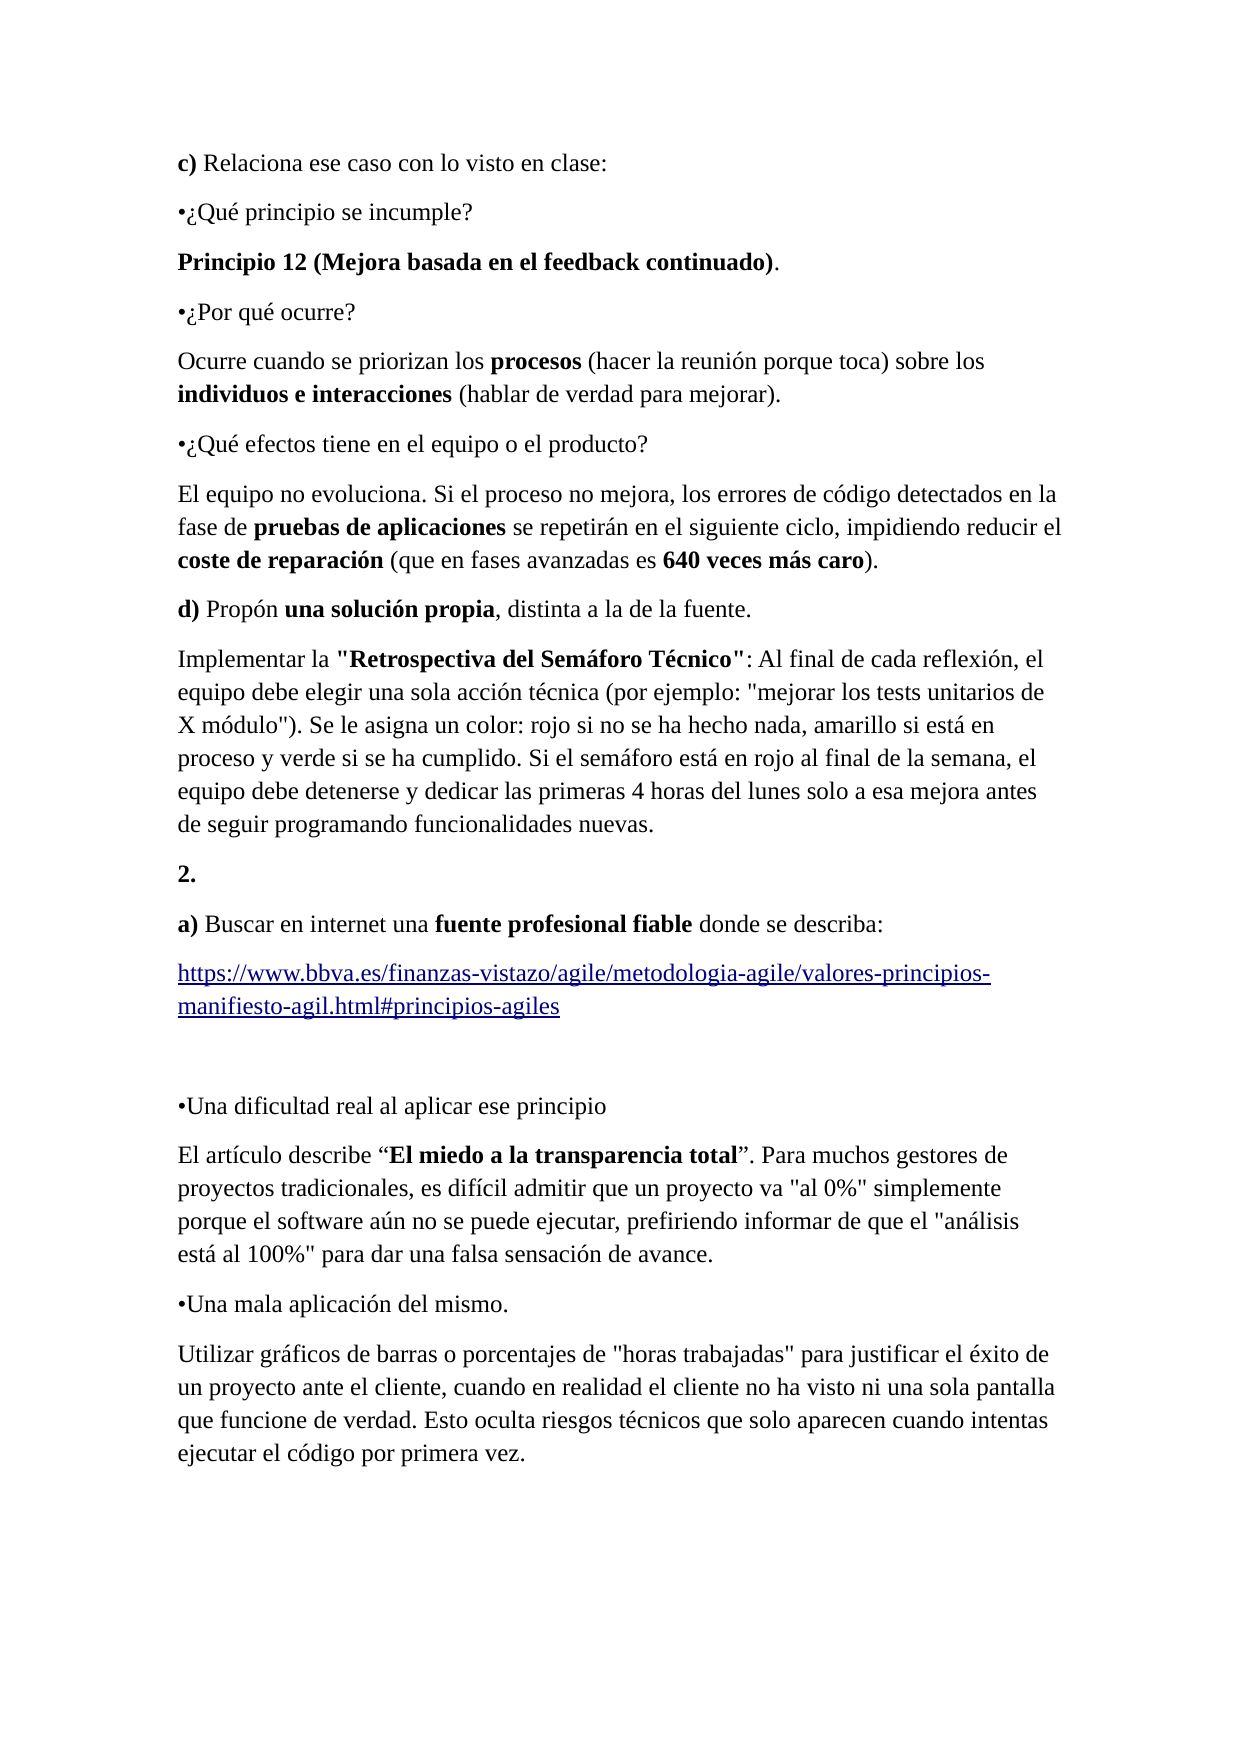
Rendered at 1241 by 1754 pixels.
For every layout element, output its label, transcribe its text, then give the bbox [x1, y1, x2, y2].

text •¿Por qué ocurre? [177, 297, 1063, 325]
text El artículo describe “El miedo a la transparencia total”. Para muchos gestores de proyectos tradicionales, es difícil admitir que un proyecto va "al 0%" simplemente porque el software aún no se puede ejecutar, prefiriendo informar de que el "análisis está al 100%" para dar una falsa sensación de avance. [177, 1140, 1063, 1268]
text Principio 12 (Mejora basada en el feedback continuado). [177, 247, 1063, 276]
text •Una mala aplicación del mismo. [177, 1289, 1063, 1318]
text •¿Qué principio se incumple? [177, 197, 1063, 226]
text a) Buscar en internet una fuente profesional fiable donde se describa: [177, 909, 1063, 937]
text Implementar la "Retrospectiva del Semáforo Técnico": Al final de cada reflexión, el equipo debe elegir una sola acción técnica (por ejemplo: "mejorar los tests unitarios de X módulo"). Se le asigna un color: rojo si no se ha hecho nada, amarillo si está en proceso y verde si se ha cumplido. Si el semáforo está en rojo al final de la semana, el equipo debe detenerse y dedicar las primeras 4 horas del lunes solo a esa mejora antes de seguir programando funcionalidades nuevas. [177, 644, 1063, 838]
text •Una dificultad real al aplicar ese principio [177, 1091, 1063, 1119]
text c) Relaciona ese caso con lo visto en clase: [177, 148, 1063, 176]
text Utilizar gráficos de barras o porcentajes de "horas trabajadas" para justificar el éxito de un proyecto ante el cliente, cuando en realidad el cliente no ha visto ni una sola pantalla que funcione de verdad. Esto oculta riesgos técnicos que solo aparecen cuando intentas ejecutar el código por primera vez. [177, 1339, 1063, 1467]
text Ocurre cuando se priorizan los procesos (hacer la reunión porque toca) sobre los individuos e interacciones (hablar de verdad para mejorar). [177, 346, 1063, 408]
text El equipo no evoluciona. Si el proceso no mejora, los errores de código detectados en la fase de pruebas de aplicaciones se repetirán en el siguiente ciclo, impidiendo reducir el coste de reparación (que en fases avanzadas es 640 veces más caro). [177, 479, 1063, 573]
text •¿Qué efectos tiene en el equipo o el producto? [177, 429, 1063, 458]
text d) Propón una solución propia, distinta a la de la fuente. [177, 594, 1063, 623]
text 2. [177, 859, 1063, 888]
text https://www.bbva.es/finanzas-vistazo/agile/metodologia-agile/valores-principios-manifiesto-agil.html#principios-agiles [177, 958, 1063, 1020]
